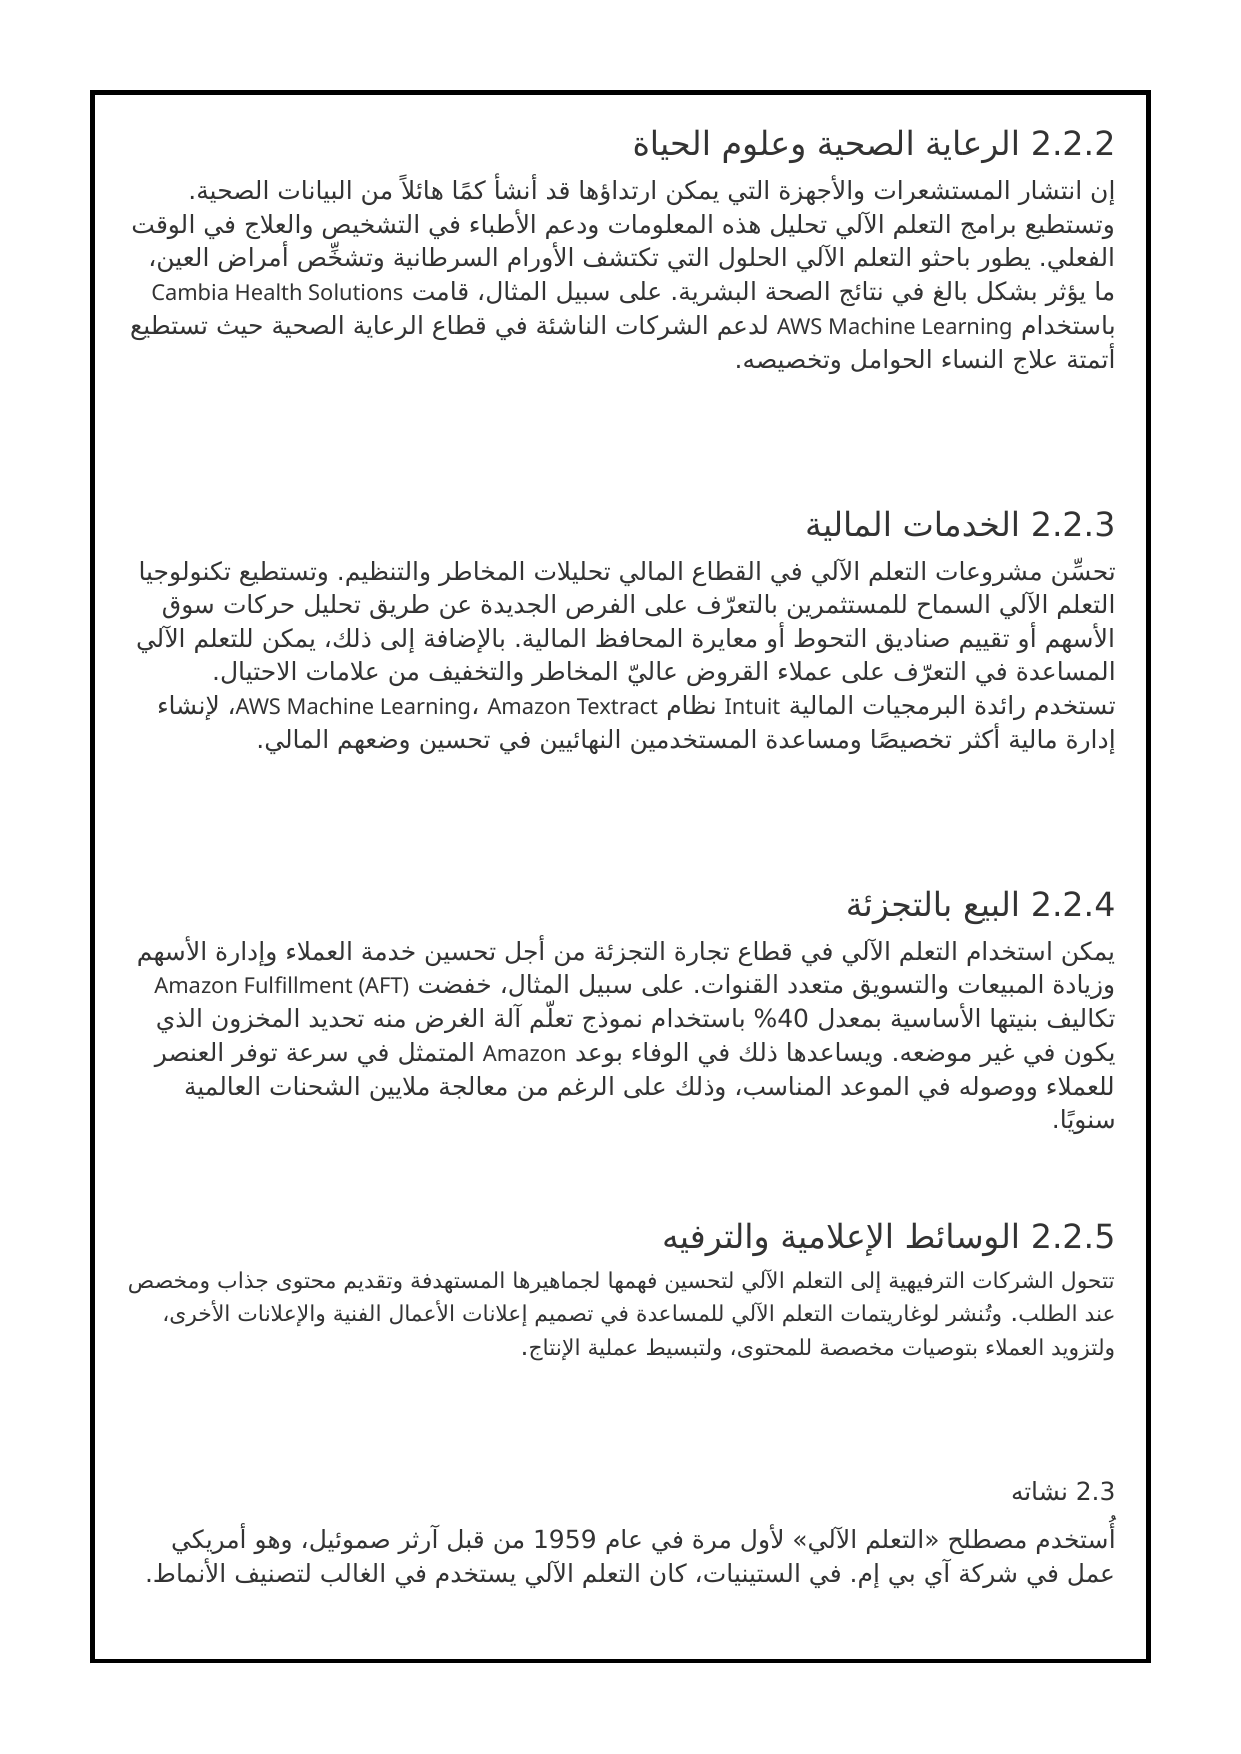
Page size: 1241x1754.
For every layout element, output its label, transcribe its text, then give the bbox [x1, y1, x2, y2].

text يمكن استخدام التعلم الآلي في قطاع تجارة التجزئة من أجل تحسين خدمة العملاء وإدارة الأسهم وزيادة المبيعات والتسويق متعدد القنوات. على سبيل المثال، خفضت Amazon Fulfillment (AFT) تكاليف بنيتها الأساسية بمعدل 40% باستخدام نموذج تعلّم آلة الغرض منه تحديد المخزون الذي يكون في غير موضعه. ويساعدها ذلك في الوفاء بوعد Amazon المتمثل في سرعة توفر العنصر للعملاء ووصوله في الموعد المناسب، وذلك على الرغم من معالجة ملايين الشحنات العالمية سنويًا. [125, 937, 1116, 1135]
subtitle 2.2.2 الرعاية الصحية وعلوم الحياة [125, 125, 1116, 164]
subtitle 2.2.5 الوسائط الإعلامية والترفيه [125, 1217, 1116, 1256]
text إن انتشار المستشعرات والأجهزة التي يمكن ارتداؤها قد أنشأ كمًا هائلاً من البيانات الصحية. وتستطيع برامج التعلم الآلي تحليل هذه المعلومات ودعم الأطباء في التشخيص والعلاج في الوقت الفعلي. يطور باحثو التعلم الآلي الحلول التي تكتشف الأورام السرطانية وتشخِّص أمراض العين، ما يؤثر بشكل بالغ في نتائج الصحة البشرية. على سبيل المثال، قامت Cambia Health Solutions باستخدام AWS Machine Learning لدعم الشركات الناشئة في قطاع الرعاية الصحية حيث تستطيع أتمتة علاج النساء الحوامل وتخصيصه. [125, 176, 1116, 374]
text أُستخدم مصطلح «التعلم الآلي» لأول مرة في عام 1959 من قبل آرثر صموئيل، وهو أمريكي عمل في شركة آي بي إم. في الستينيات، كان التعلم الآلي يستخدم في الغالب لتصنيف الأنماط. [125, 1526, 1116, 1588]
text 2.3 نشاته [125, 1477, 1116, 1507]
subtitle 2.2.4 البيع بالتجزئة [125, 885, 1116, 924]
text تحسِّن مشروعات التعلم الآلي في القطاع المالي تحليلات المخاطر والتنظيم. وتستطيع تكنولوجيا التعلم الآلي السماح للمستثمرين بالتعرّف على الفرص الجديدة عن طريق تحليل حركات سوق الأسهم أو تقييم صناديق التحوط أو معايرة المحافظ المالية. بالإضافة إلى ذلك، يمكن للتعلم الآلي المساعدة في التعرّف على عملاء القروض عاليّ المخاطر والتخفيف من علامات الاحتيال. تستخدم رائدة البرمجيات المالية Intuit نظام AWS Machine Learning، Amazon Textract، لإنشاء إدارة مالية أكثر تخصيصًا ومساعدة المستخدمين النهائيين في تحسين وضعهم المالي. [125, 557, 1116, 754]
text تتحول الشركات الترفيهية إلى التعلم الآلي لتحسين فهمها لجماهيرها المستهدفة وتقديم محتوى جذاب ومخصص عند الطلب. وتُنشر لوغاريتمات التعلم الآلي للمساعدة في تصميم إعلانات الأعمال الفنية والإعلانات الأخرى، ولتزويد العملاء بتوصيات مخصصة للمحتوى، ولتبسيط عملية الإنتاج. [125, 1268, 1116, 1361]
subtitle 2.2.3 الخدمات المالية [125, 505, 1116, 544]
